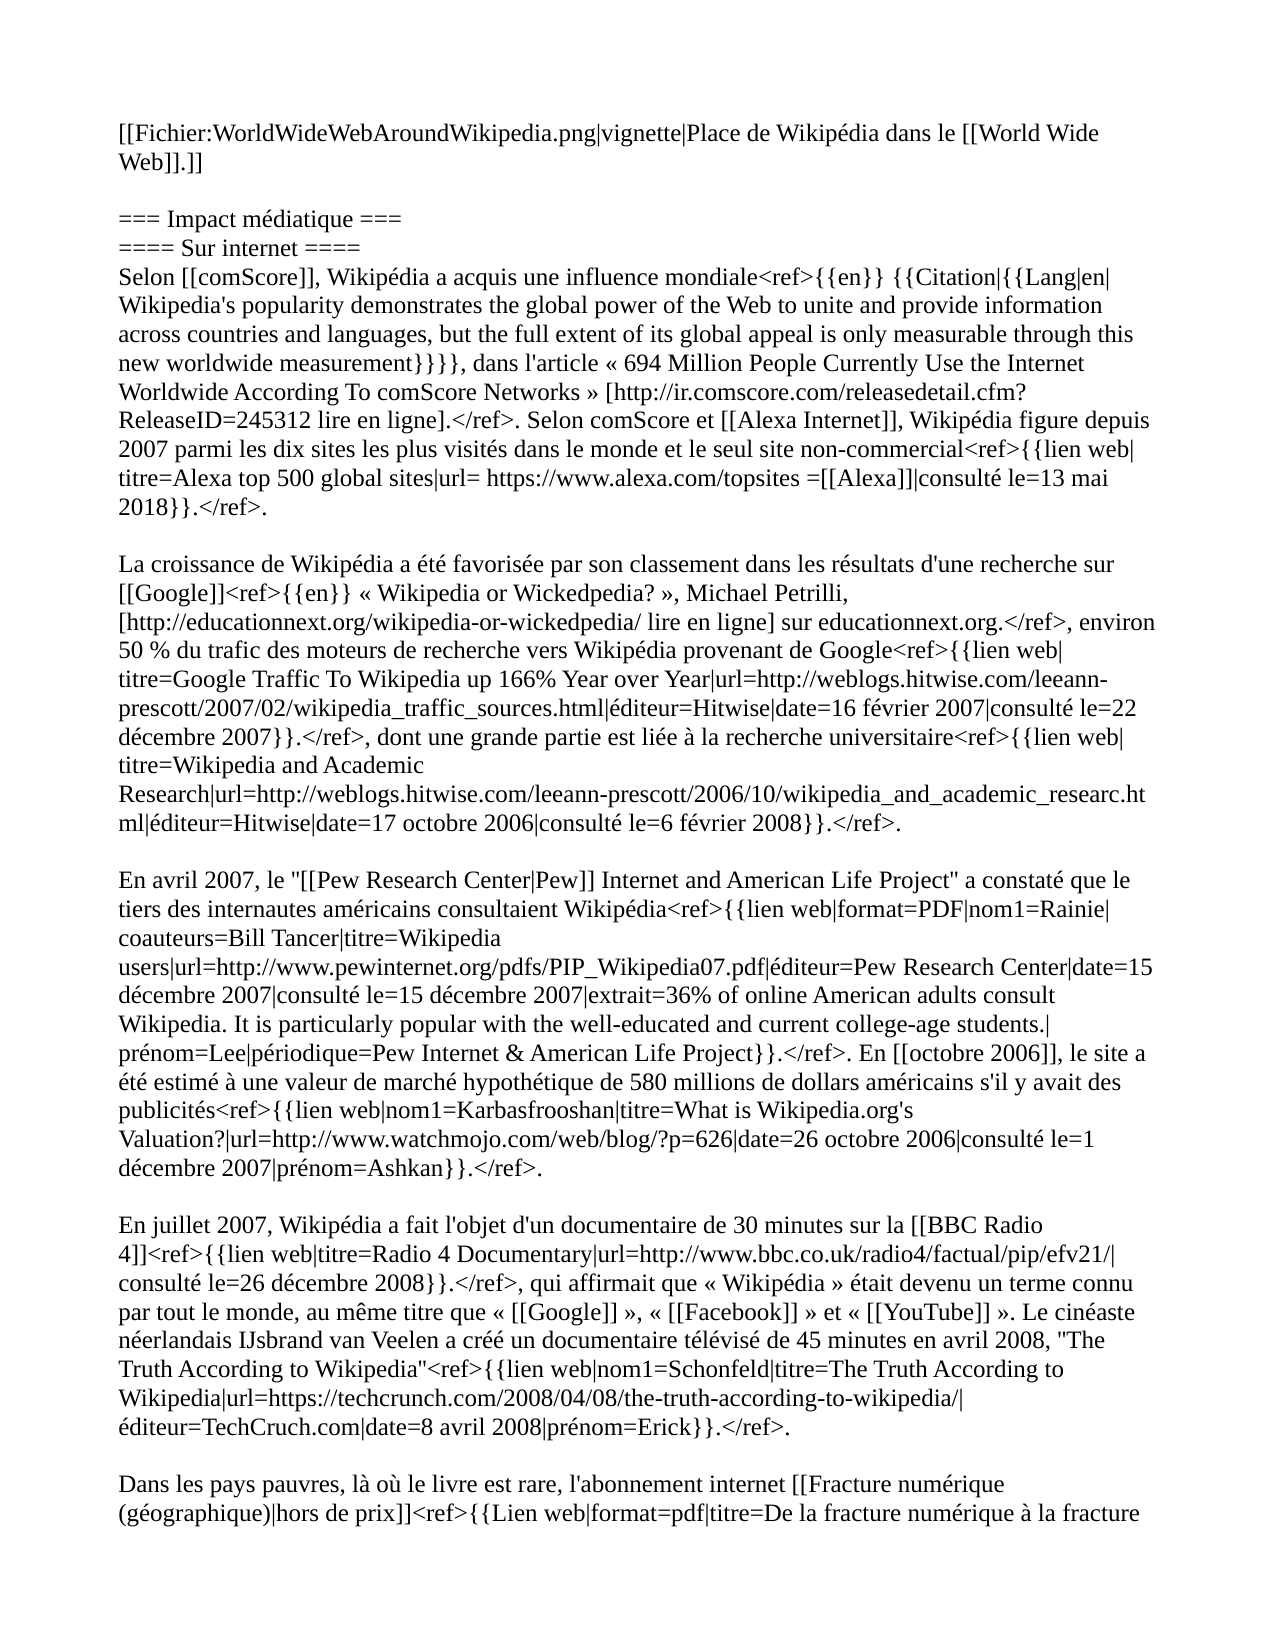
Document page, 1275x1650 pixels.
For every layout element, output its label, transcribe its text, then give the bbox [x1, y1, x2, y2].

text Selon [[comScore]], Wikipédia a acquis une influence mondiale<ref>{{en}} {{Citation|{{Lang|en|Wikipedia's popularity demonstrates the global power of the Web to unite and provide information across countries and languages, but the full extent of its global appeal is only measurable through this new worldwide measurement}}}}, dans l'article « 694 Million People Currently Use the Internet Worldwide According To comScore Networks » [http://ir.comscore.com/releasedetail.cfm?ReleaseID=245312 lire en ligne].</ref>. Selon comScore et [[Alexa Internet]], Wikipédia figure depuis 2007 parmi les dix sites les plus visités dans le monde et le seul site non-commercial<ref>{{lien web|titre=Alexa top 500 global sites|url= https://www.alexa.com/topsites =[[Alexa]]|consulté le=13 mai 2018}}.</ref>. [118, 262, 1157, 521]
text La croissance de Wikipédia a été favorisée par son classement dans les résultats d'une recherche sur [[Google]]<ref>{{en}} « Wikipedia or Wickedpedia? », Michael Petrilli, [http://educationnext.org/wikipedia-or-wickedpedia/ lire en ligne] sur educationnext.org.</ref>, environ 50 % du trafic des moteurs de recherche vers Wikipédia provenant de Google<ref>{{lien web|titre=Google Traffic To Wikipedia up 166% Year over Year|url=http://weblogs.hitwise.com/leeann-prescott/2007/02/wikipedia_traffic_sources.html|éditeur=Hitwise|date=16 février 2007|consulté le=22 décembre 2007}}.</ref>, dont une grande partie est liée à la recherche universitaire<ref>{{lien web|titre=Wikipedia and Academic Research|url=http://weblogs.hitwise.com/leeann-prescott/2006/10/wikipedia_and_academic_researc.html|éditeur=Hitwise|date=17 octobre 2006|consulté le=6 février 2008}}.</ref>. [118, 549, 1157, 837]
text En avril 2007, le ''[[Pew Research Center|Pew]] Internet and American Life Project'' a constaté que le tiers des internautes américains consultaient Wikipédia<ref>{{lien web|format=PDF|nom1=Rainie|coauteurs=Bill Tancer|titre=Wikipedia users|url=http://www.pewinternet.org/pdfs/PIP_Wikipedia07.pdf|éditeur=Pew Research Center|date=15 décembre 2007|consulté le=15 décembre 2007|extrait=36% of online American adults consult Wikipedia. It is particularly popular with the well-educated and current college-age students.|prénom=Lee|périodique=Pew Internet & American Life Project}}.</ref>. En [[octobre 2006]], le site a été estimé à une valeur de marché hypothétique de 580 millions de dollars américains s'il y avait des publicités<ref>{{lien web|nom1=Karbasfrooshan|titre=What is Wikipedia.org's Valuation?|url=http://www.watchmojo.com/web/blog/?p=626|date=26 octobre 2006|consulté le=1 décembre 2007|prénom=Ashkan}}.</ref>. [118, 866, 1157, 1182]
text === Impact médiatique === [118, 204, 1157, 233]
text ==== Sur internet ==== [118, 233, 1157, 262]
text Dans les pays pauvres, là où le livre est rare, l'abonnement internet [[Fracture numérique (géographique)|hors de prix]]<ref>{{Lien web|format=pdf|titre=De la fracture numérique à la fracture [118, 1469, 1157, 1527]
text En juillet 2007, Wikipédia a fait l'objet d'un documentaire de 30 minutes sur la [[BBC Radio 4]]<ref>{{lien web|titre=Radio 4 Documentary|url=http://www.bbc.co.uk/radio4/factual/pip/efv21/|consulté le=26 décembre 2008}}.</ref>, qui affirmait que « Wikipédia » était devenu un terme connu par tout le monde, au même titre que « [[Google]] », « [[Facebook]] » et « [[YouTube]] ». Le cinéaste néerlandais IJsbrand van Veelen a créé un documentaire télévisé de 45 minutes en avril 2008, ''The Truth According to Wikipedia''<ref>{{lien web|nom1=Schonfeld|titre=The Truth According to Wikipedia|url=https://techcrunch.com/2008/04/08/the-truth-according-to-wikipedia/|éditeur=TechCruch.com|date=8 avril 2008|prénom=Erick}}.</ref>. [118, 1211, 1157, 1441]
text [[Fichier:WorldWideWebAroundWikipedia.png|vignette|Place de Wikipédia dans le [[World Wide Web]].]] [118, 118, 1157, 176]
